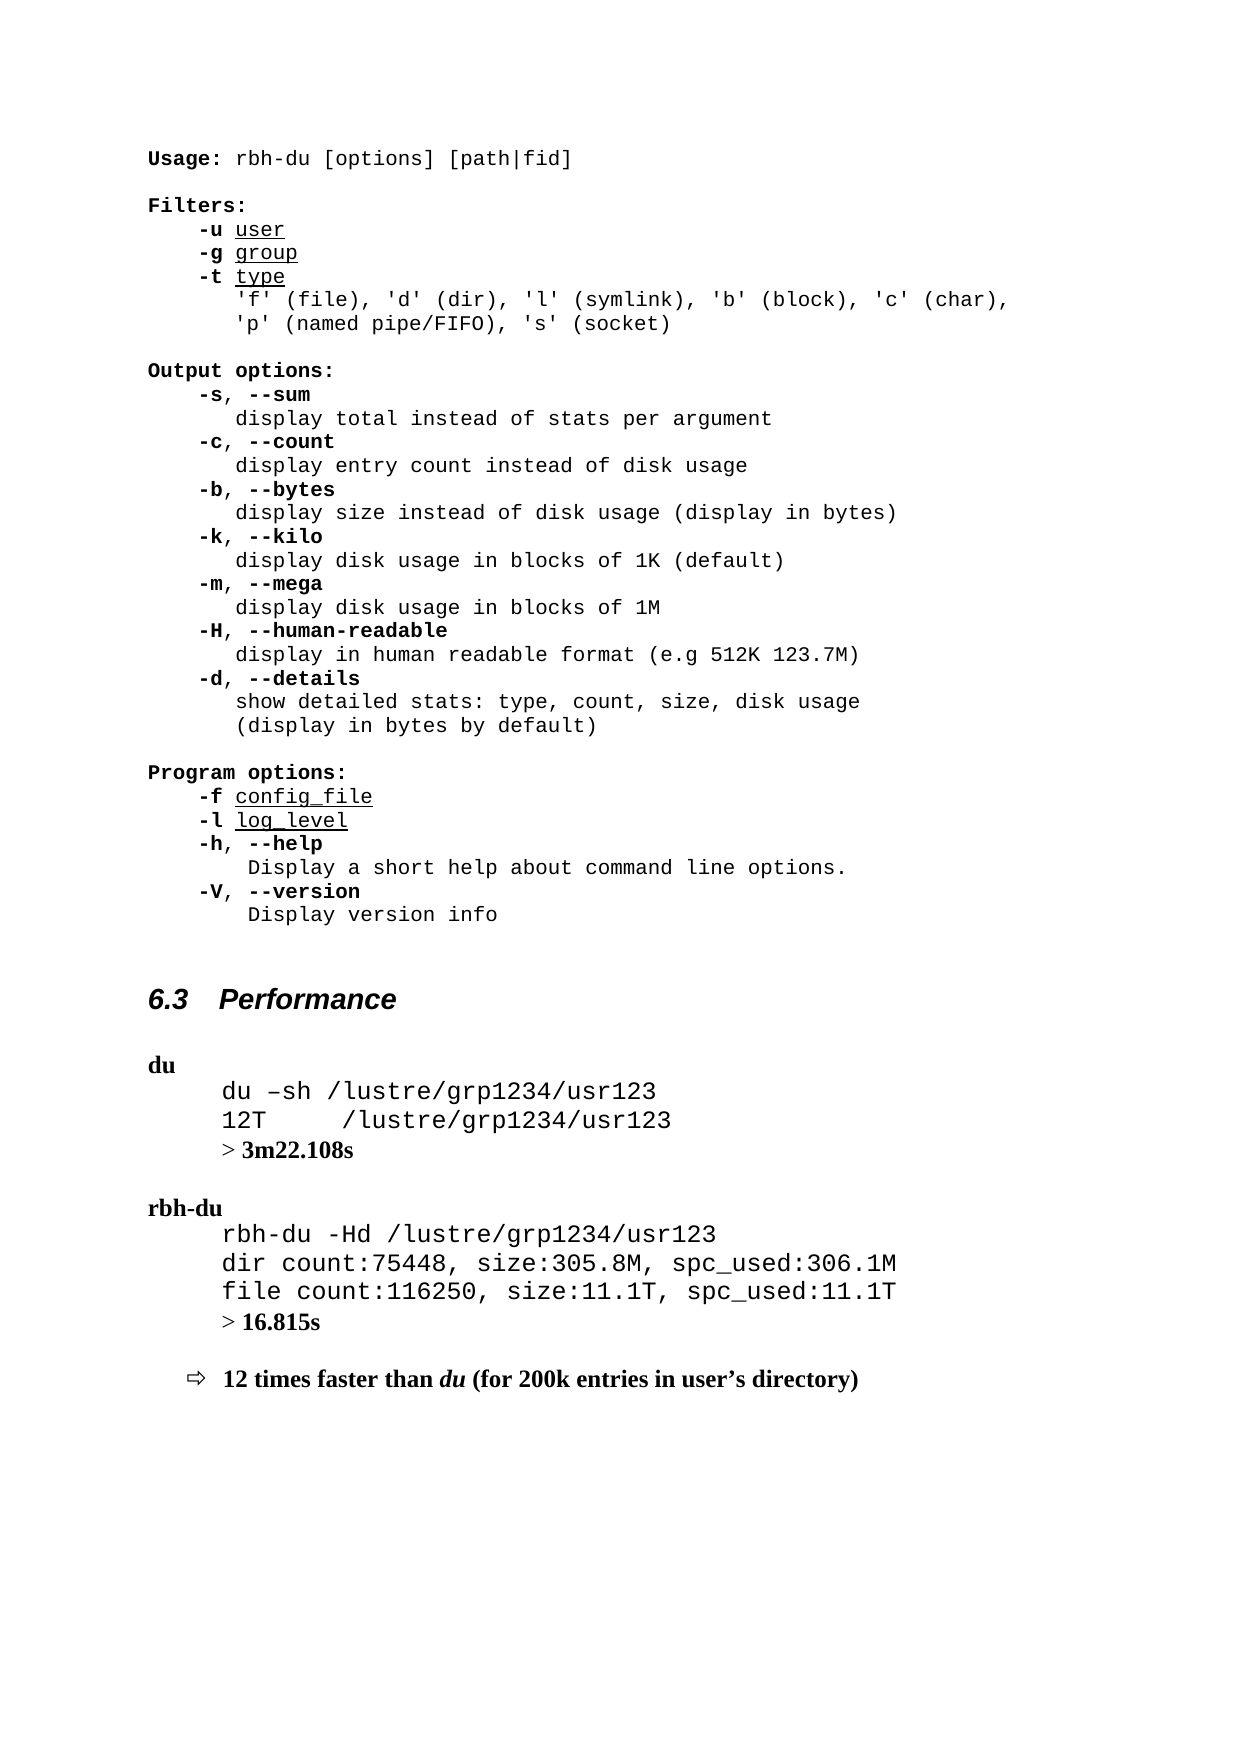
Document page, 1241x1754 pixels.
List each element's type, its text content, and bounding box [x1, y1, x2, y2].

text display disk usage in blocks of 1K (default) [148, 549, 1093, 573]
text 'f' (file), 'd' (dir), 'l' (symlink), 'b' (block), 'c' (char), [148, 289, 1093, 313]
text du –sh /lustre/grp1234/usr123 [148, 1079, 1093, 1107]
text -s, --sum [148, 384, 1093, 408]
text -f config_file [148, 786, 1093, 810]
text -c, --count [148, 431, 1093, 455]
text show detailed stats: type, count, size, disk usage [148, 691, 1093, 715]
text -l log_level [148, 810, 1093, 833]
text display entry count instead of disk usage [148, 455, 1093, 479]
text du [148, 1050, 1093, 1079]
text -g group [148, 242, 1093, 266]
text -h, --help [148, 833, 1093, 857]
text > 16.815s [185, 1307, 1093, 1336]
text Program options: [148, 762, 1093, 786]
text Display a short help about command line options. [148, 857, 1093, 881]
text Display version info [148, 904, 1093, 928]
text display disk usage in blocks of 1M [148, 597, 1093, 621]
text dir count:75448, size:305.8M, spc_used:306.1M [148, 1250, 1093, 1278]
text Output options: [148, 360, 1093, 384]
text -m, --mega [148, 573, 1093, 597]
text -V, --version [148, 881, 1093, 904]
text (display in bytes by default) [148, 715, 1093, 739]
text display in human readable format (e.g 512K 123.7M) [148, 644, 1093, 668]
list 12 times faster than du (for 200k entries in user’s directory) [185, 1364, 1093, 1393]
text Filters: [148, 195, 1093, 218]
text 12T /lustre/grp1234/usr123 [148, 1107, 1093, 1136]
subtitle Performance [148, 982, 1093, 1015]
text display size instead of disk usage (display in bytes) [148, 502, 1093, 526]
text Usage: rbh-du [options] [path|fid] [148, 148, 1093, 171]
text -b, --bytes [148, 479, 1093, 502]
text > 3m22.108s [148, 1136, 1093, 1164]
text display total instead of stats per argument [148, 408, 1093, 431]
text -d, --details [148, 668, 1093, 691]
text 'p' (named pipe/FIFO), 's' (socket) [148, 313, 1093, 337]
text rbh-du [148, 1193, 1093, 1222]
text rbh-du -Hd /lustre/grp1234/usr123 [148, 1222, 1093, 1250]
text -u user [148, 218, 1093, 242]
text -t type [148, 266, 1093, 289]
text -H, --human-readable [148, 621, 1093, 644]
text file count:116250, size:11.1T, spc_used:11.1T [148, 1278, 1093, 1307]
text -k, --kilo [148, 526, 1093, 549]
